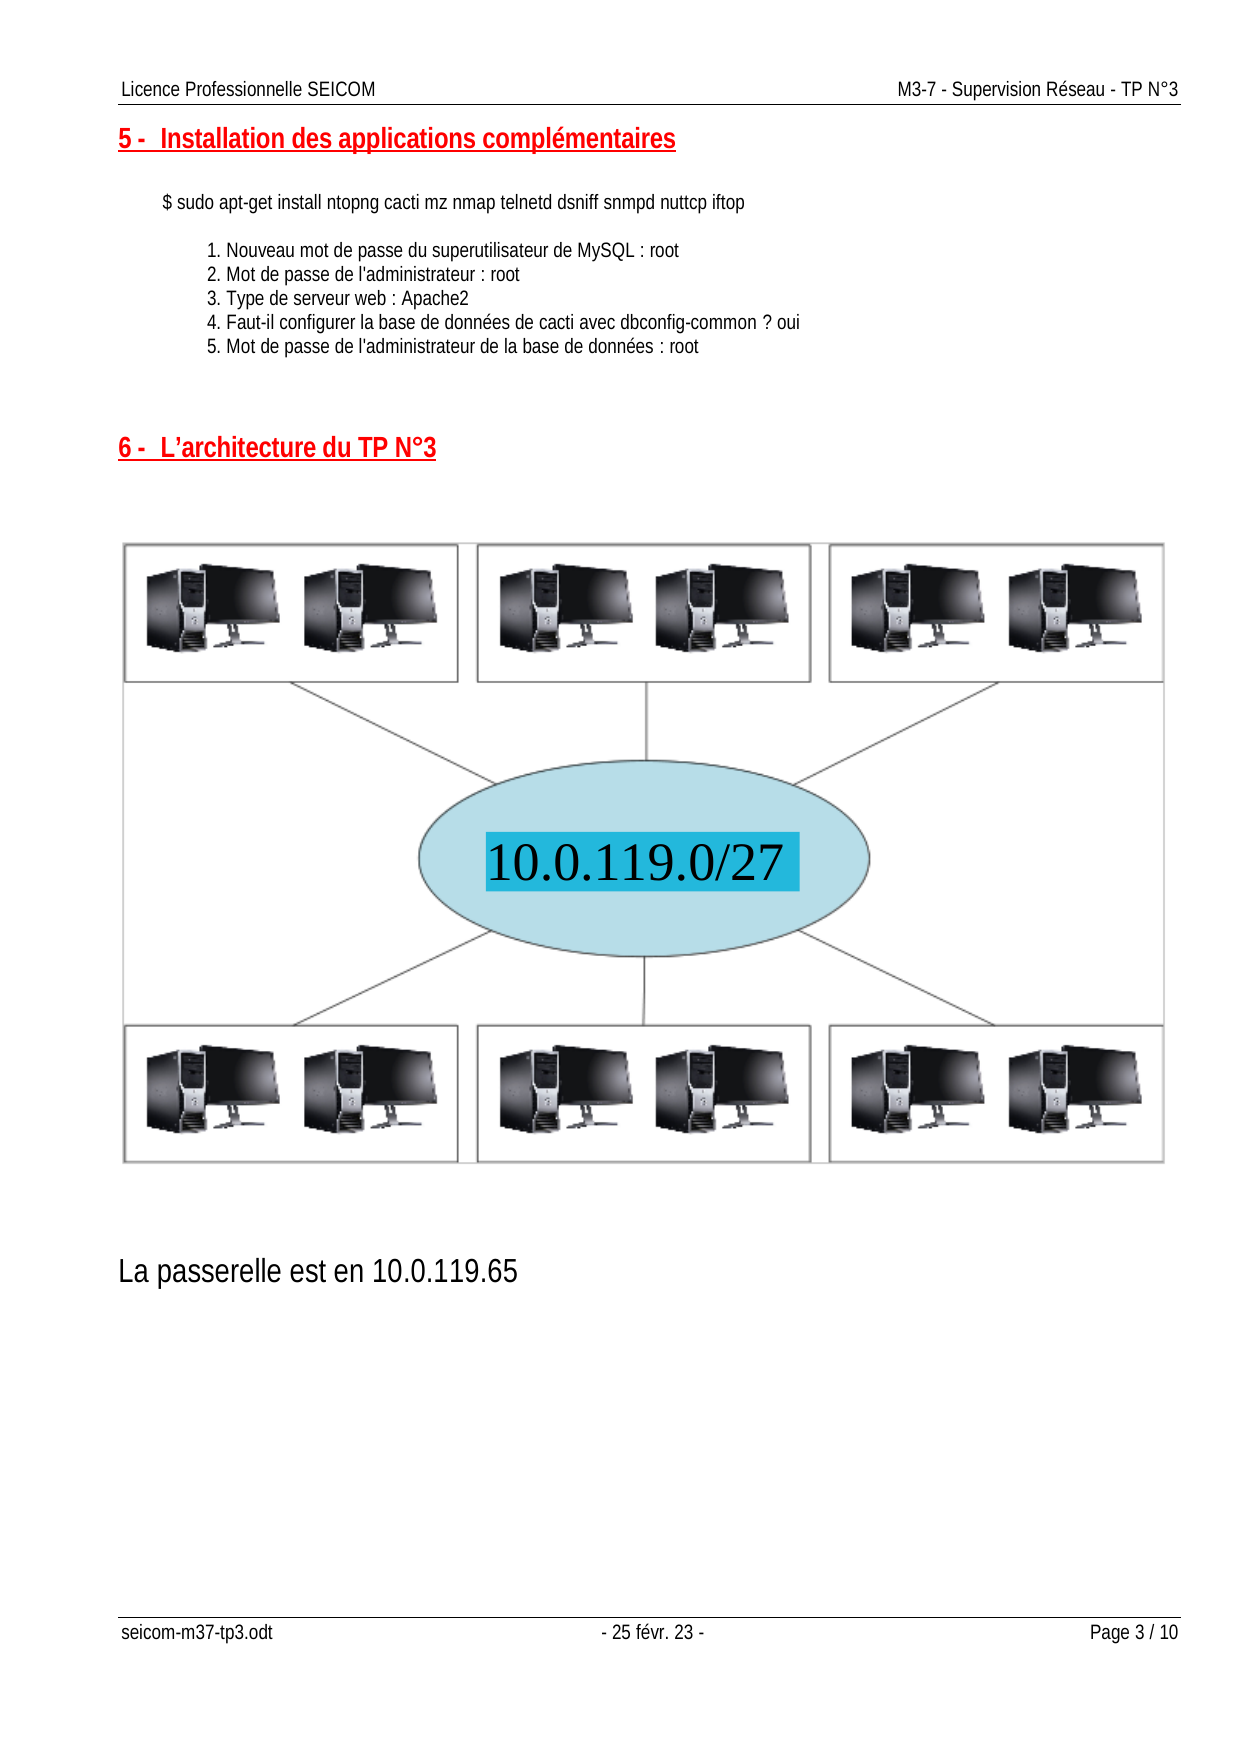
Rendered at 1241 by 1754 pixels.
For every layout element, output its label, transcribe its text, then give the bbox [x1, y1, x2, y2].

text 2. Mot de passe de l'administrateur : root [162, 262, 1181, 286]
subtitle Installation des applications complémentaires [118, 121, 1181, 154]
text 1. Nouveau mot de passe du superutilisateur de MySQL : root [162, 238, 1181, 262]
text La passerelle est en 10.0.119.65 [118, 1251, 1181, 1289]
text $ sudo apt-get install ntopng cacti mz nmap telnetd dsniff snmpd nuttcp iftop [118, 190, 1181, 214]
text 3. Type de serveur web : Apache2 [162, 286, 1181, 310]
text 4. Faut-il configurer la base de données de cacti avec dbconfig-common ? oui [162, 310, 1181, 334]
text 5. Mot de passe de l'administrateur de la base de données : root [162, 334, 1181, 358]
subtitle L’architecture du TP N°3 [118, 430, 1181, 463]
picture [118, 535, 1182, 1178]
